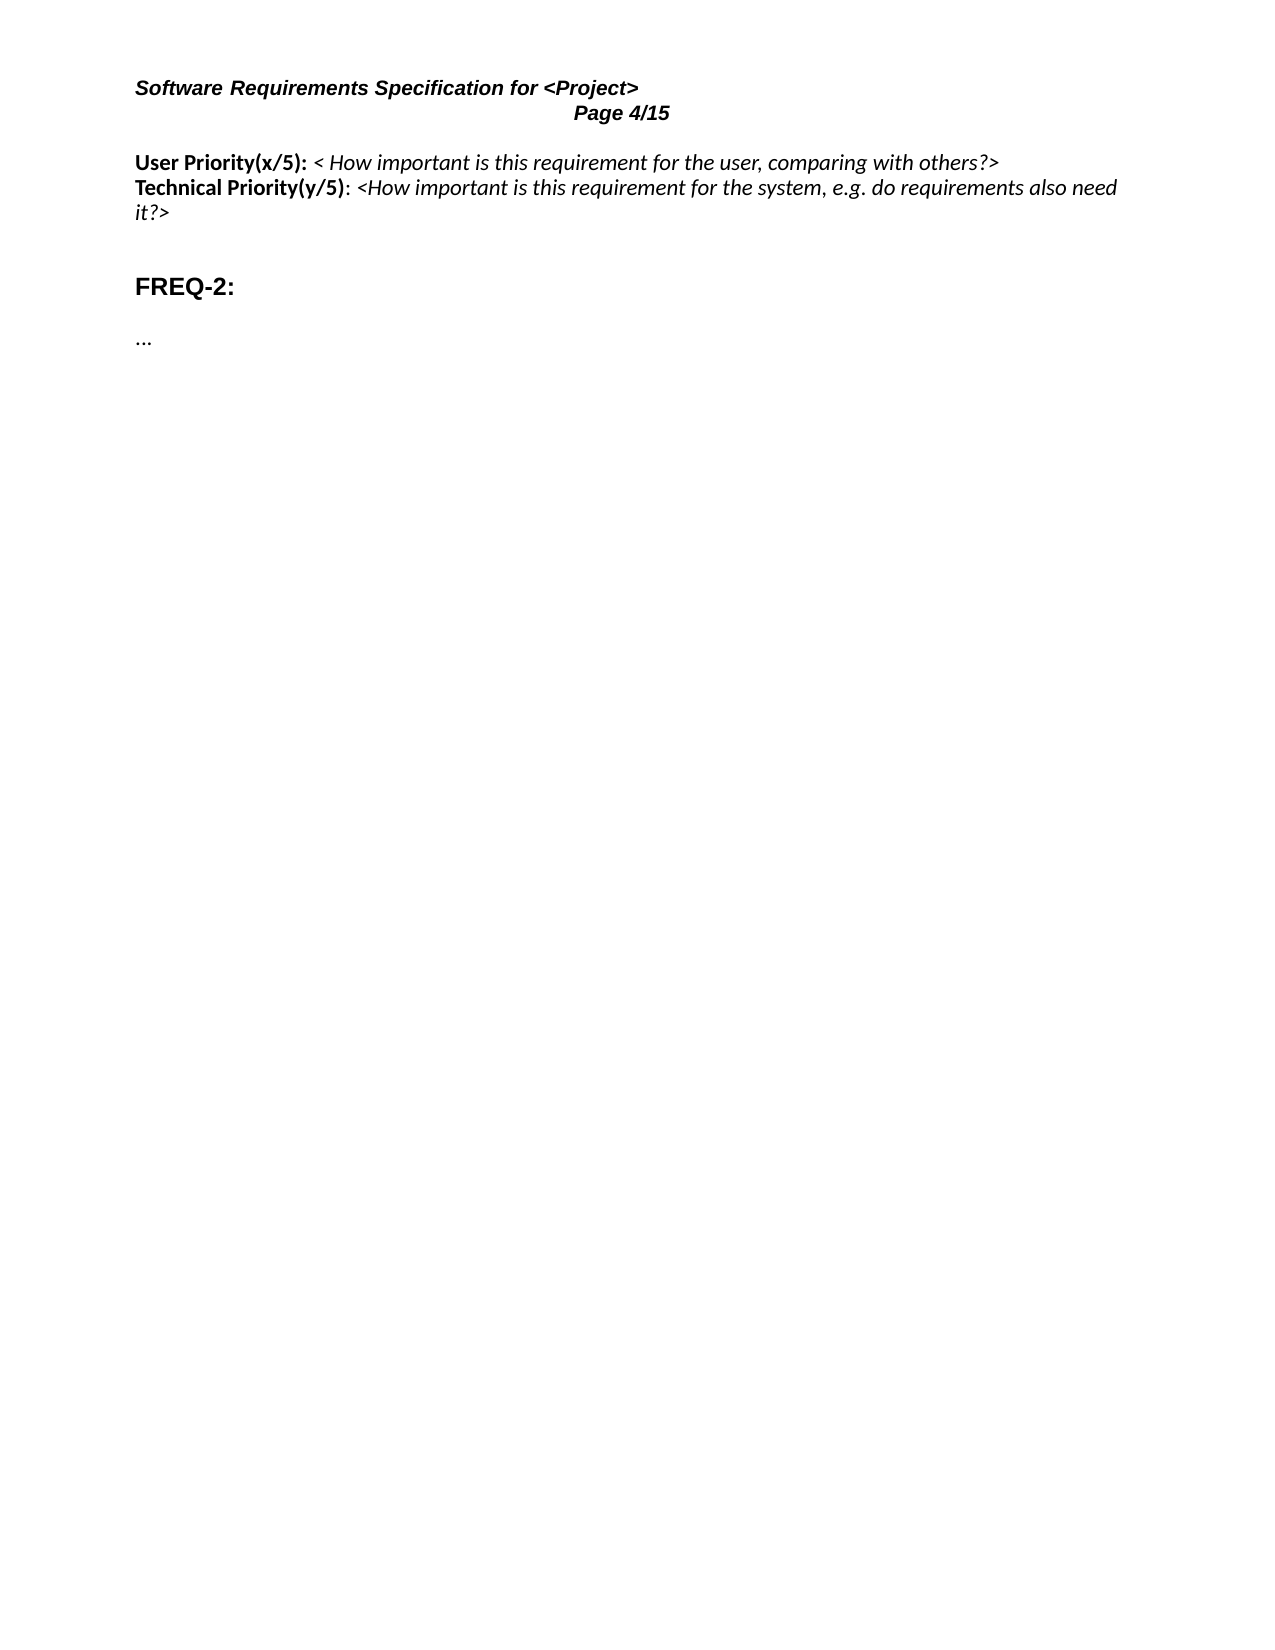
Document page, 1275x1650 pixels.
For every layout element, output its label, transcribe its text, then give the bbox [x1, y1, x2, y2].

subtitle FREQ-2: [135, 275, 1140, 300]
text Technical Priority(y/5): <How important is this requirement for the system, e.g. do requirements also need it?> [135, 175, 1140, 225]
text ... [135, 325, 1140, 350]
text User Priority(x/5): < How important is this requirement for the user, comparing with others?> [135, 150, 1140, 175]
